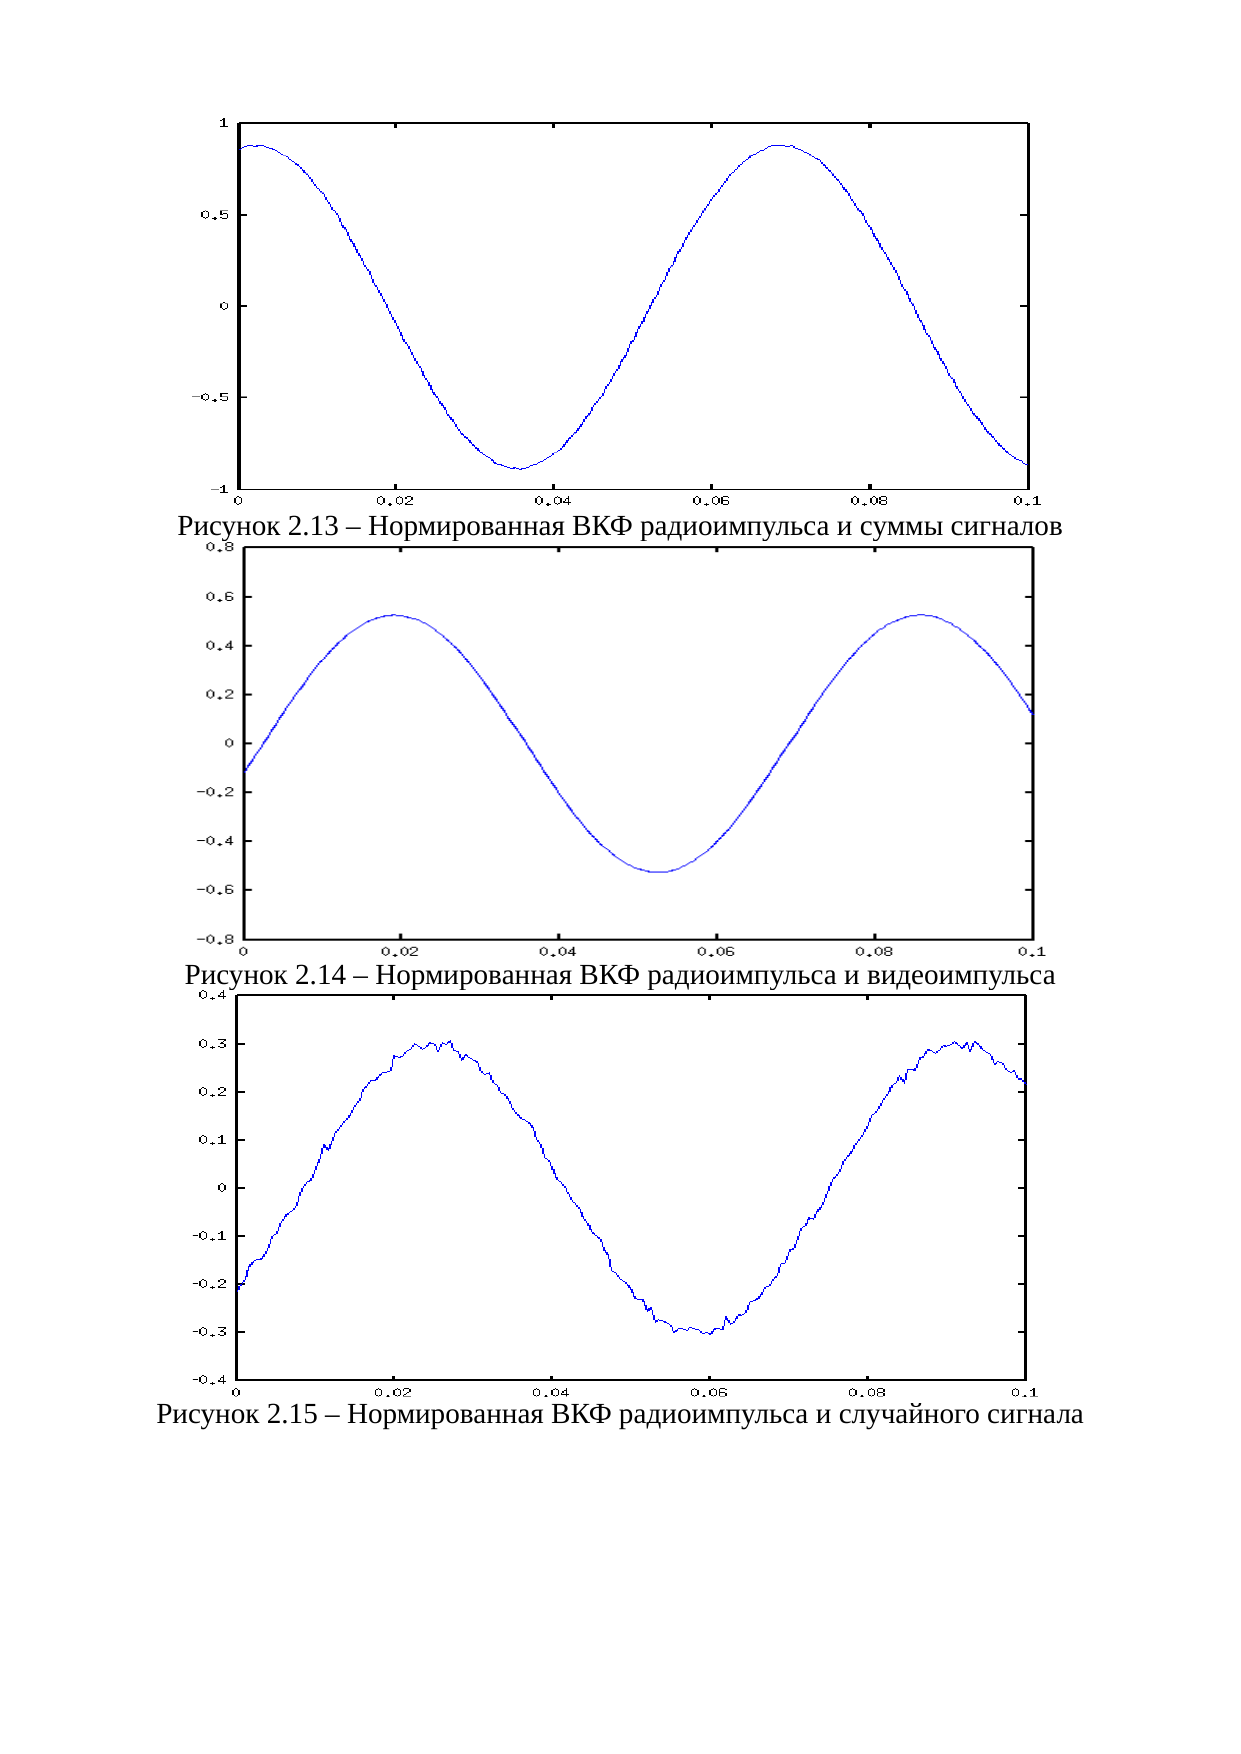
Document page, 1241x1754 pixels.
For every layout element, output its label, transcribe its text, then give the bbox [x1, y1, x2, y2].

text Рисунок 2.14 – Нормированная ВКФ радиоимпульса и видеоимпульса [118, 541, 1122, 991]
picture [188, 541, 1052, 958]
text Рисунок 2.13 – Нормированная ВКФ радиоимпульса и cуммы сигналов [118, 118, 1122, 541]
text Рисунок 2.15 – Нормированная ВКФ радиоимпульса и случайного сигнала [118, 991, 1122, 1430]
picture [192, 990, 1048, 1397]
picture [192, 118, 1049, 508]
